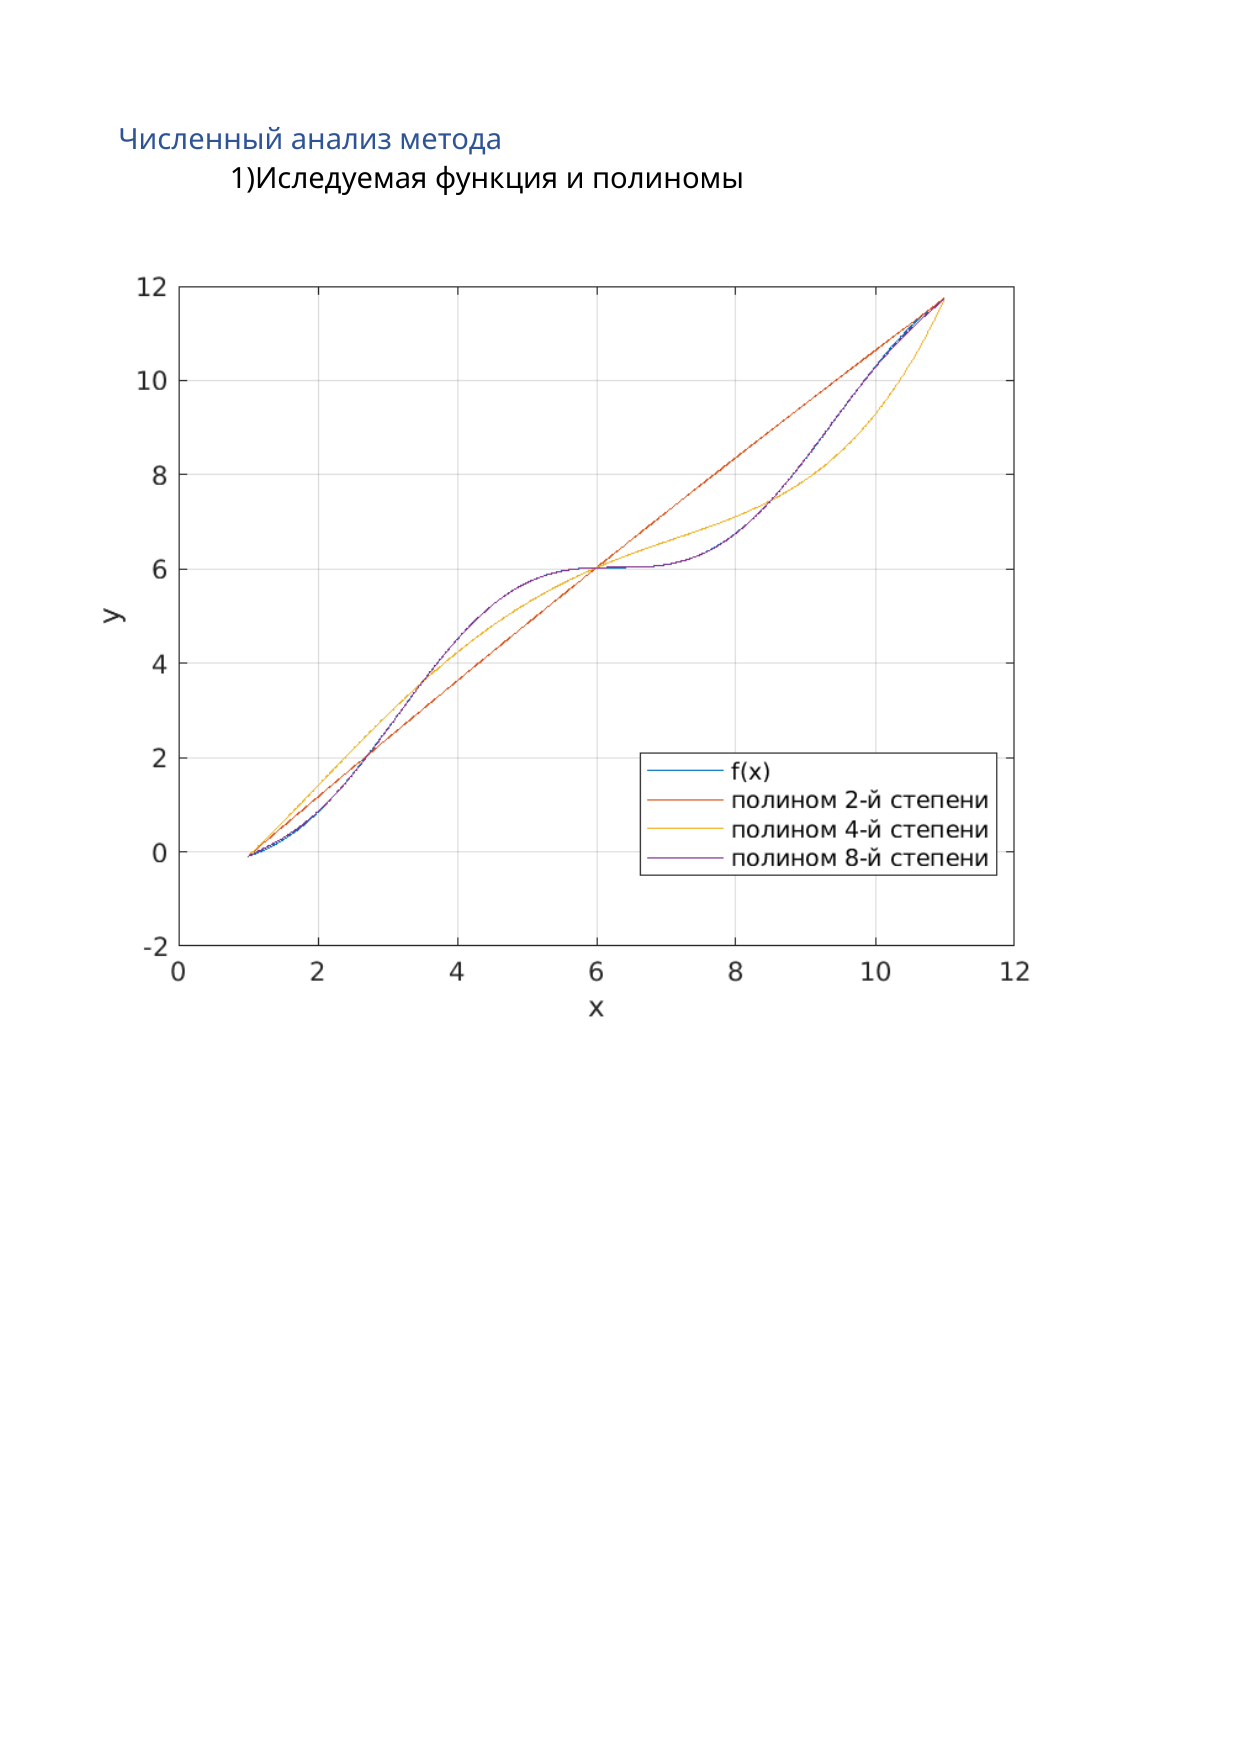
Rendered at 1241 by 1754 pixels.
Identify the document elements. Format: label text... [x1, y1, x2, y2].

list 1)Иследуемая функция и полиномы [192, 158, 1122, 197]
subtitle Численный анализ метода [118, 118, 1122, 158]
picture [101, 274, 1032, 1019]
